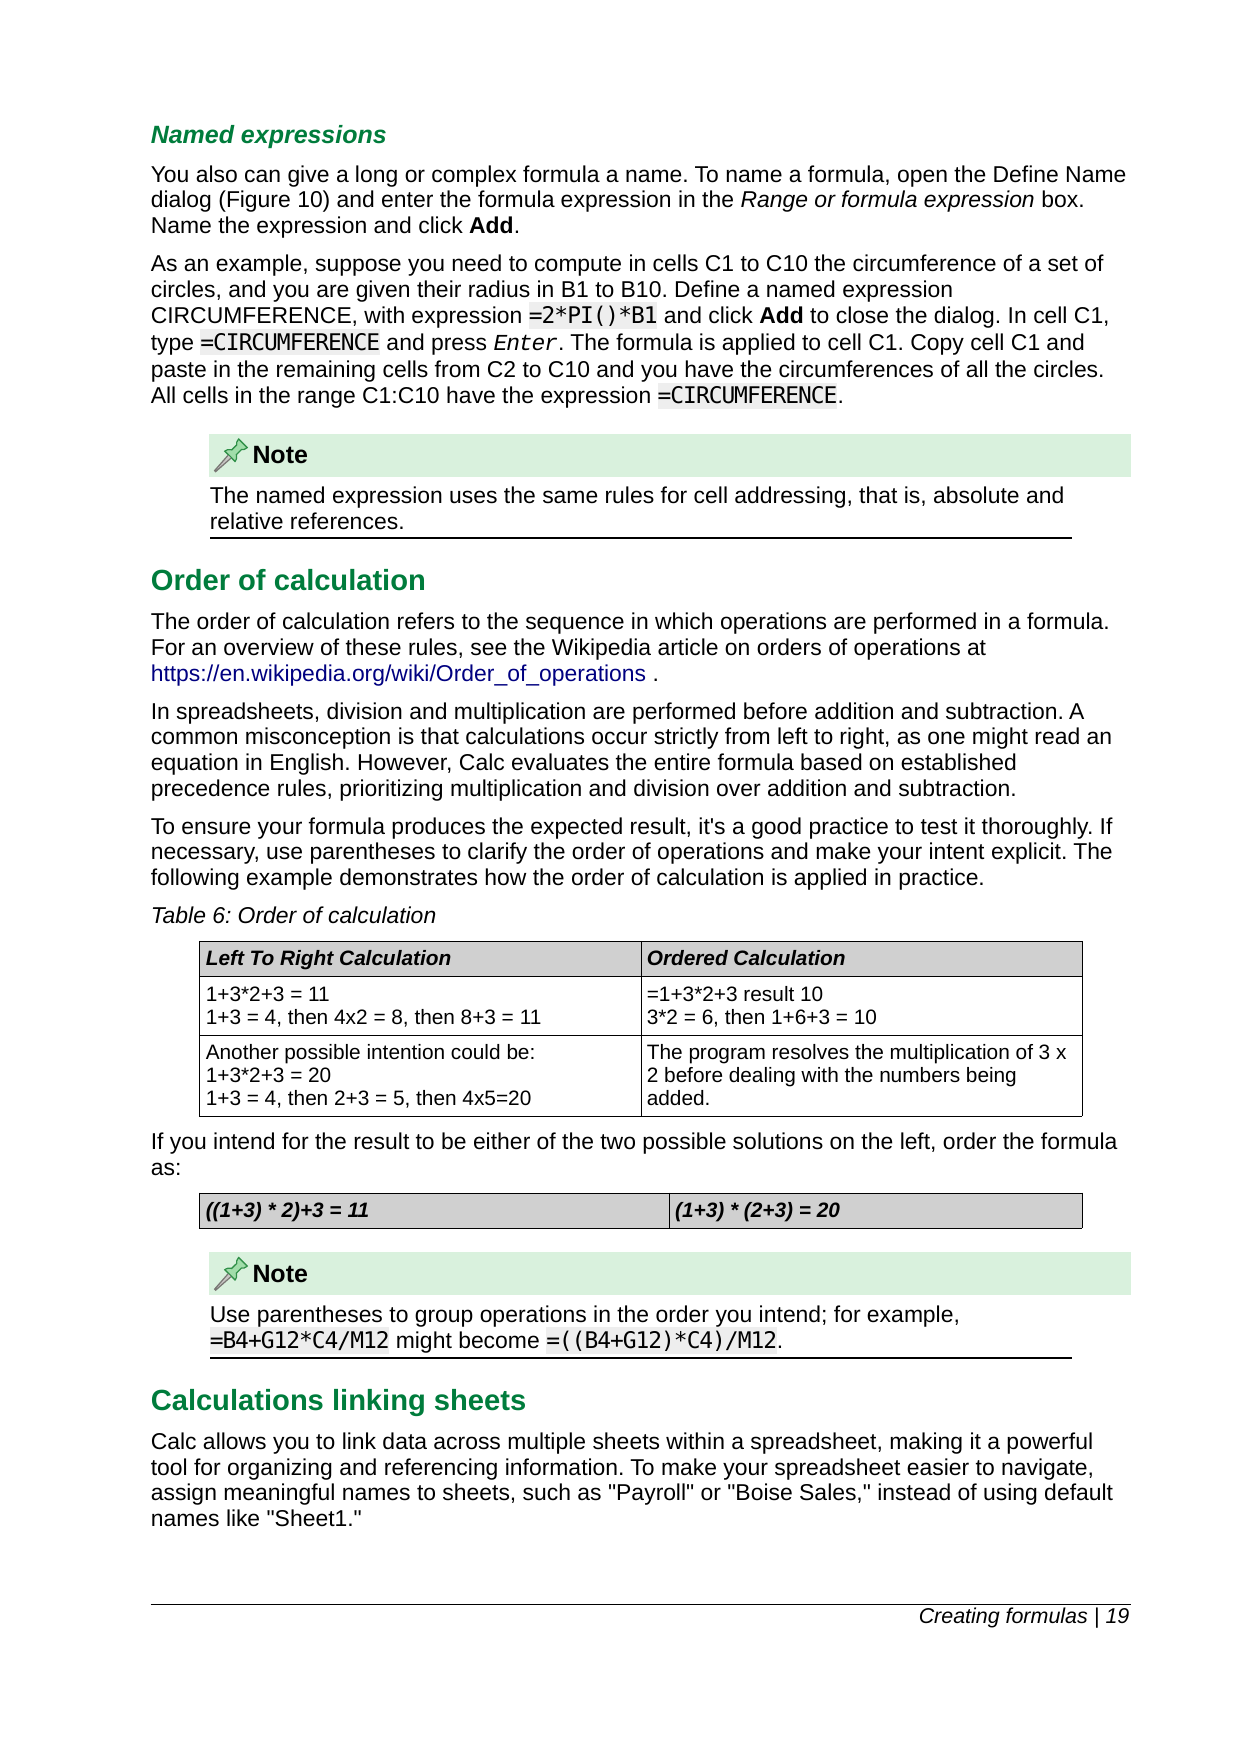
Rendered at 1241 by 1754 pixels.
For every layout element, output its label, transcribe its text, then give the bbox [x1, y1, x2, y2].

subtitle Calculations linking sheets [151, 1384, 1131, 1416]
text If you intend for the result to be either of the two possible solutions on the left, order the formula as: [151, 1129, 1131, 1180]
text Calc allows you to link data across multiple sheets within a spreadsheet, making it a powerful tool for organizing and referencing information. To make your spreadsheet easier to navigate, assign meaningful names to sheets, such as "Payroll" or "Boise Sales," instead of using default names like "Sheet1." [151, 1429, 1131, 1531]
text Table 6: Order of calculation [151, 903, 1131, 928]
table_cell The program resolves the multiplication of 3 x 2 before dealing with the numbers being added. [642, 1036, 1082, 1116]
text In spreadsheets, division and multiplication are performed before addition and subtraction. A common misconception is that calculations occur strictly from left to right, as one might read an equation in English. However, Calc evaluates the entire formula based on established precedence rules, prioritizing multiplication and division over addition and subtraction. [151, 698, 1131, 801]
table_cell 1+3*2+3 = 11 1+3 = 4, then 4x2 = 8, then 8+3 = 11 [200, 977, 641, 1034]
table_header Ordered Calculation [642, 942, 1082, 976]
text Use parentheses to group operations in the order you intend; for example, =B4+G12*C4/M12 might become =((B4+G12)*C4)/M12. [209, 1302, 1072, 1359]
text As an example, suppose you need to compute in cells C1 to C10 the circumference of a set of circles, and you are given their radius in B1 to B10. Define a named expression CIRCUMFERENCE, with expression =2*PI()*B1 and click Add to close the dialog. In cell C1, type =CIRCUMFERENCE and press Enter. The formula is applied to cell C1. Copy cell C1 and paste in the remaining cells from C2 to C10 and you have the circumferences of all the circles. All cells in the range C1:C10 have the expression =CIRCUMFERENCE. [151, 251, 1131, 409]
text The order of calculation refers to the sequence in which operations are performed in a formula. For an overview of these rules, see the Wikipedia article on orders of operations at https://en.wikipedia.org/wiki/Order_of_operations . [151, 609, 1131, 686]
text You also can give a long or complex formula a name. To name a formula, open the Define Name dialog (Figure 10) and enter the formula expression in the Range or formula expression box. Name the expression and click Add. [151, 161, 1131, 238]
subtitle Named expressions [151, 121, 1131, 149]
table_header Left To Right Calculation [200, 942, 641, 976]
subtitle Order of calculation [151, 564, 1131, 597]
text To ensure your formula produces the expected result, it's a good practice to test it thoroughly. If necessary, use parentheses to clarify the order of operations and make your intent explicit. The following example demonstrates how the order of calculation is applied in practice. [151, 813, 1131, 890]
table_header (1+3) * (2+3) = 20 [670, 1194, 1082, 1228]
table_cell =1+3*2+3 result 10 3*2 = 6, then 1+6+3 = 10 [642, 977, 1082, 1034]
subtitle Note [209, 434, 1131, 477]
subtitle Note [209, 1252, 1131, 1295]
table_header ((1+3) * 2)+3 = 11 [200, 1194, 669, 1228]
table_cell Another possible intention could be: 1+3*2+3 = 20 1+3 = 4, then 2+3 = 5, then 4x5=20 [200, 1036, 641, 1116]
text The named expression uses the same rules for cell addressing, that is, absolute and relative references. [209, 483, 1072, 539]
